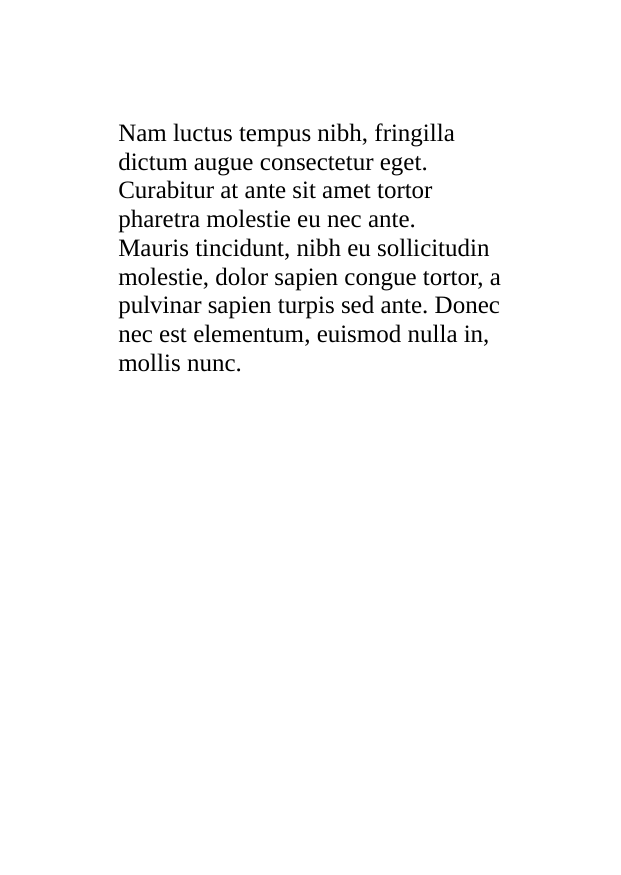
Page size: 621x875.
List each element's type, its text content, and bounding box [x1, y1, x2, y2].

text Nam luctus tempus nibh, fringilla dictum augue consectetur eget. [118, 118, 502, 176]
text Curabitur at ante sit amet tortor pharetra molestie eu nec ante. [118, 176, 502, 233]
text Mauris tincidunt, nibh eu sollicitudin molestie, dolor sapien congue tortor, a pulvinar sapien turpis sed ante. Donec nec est elementum, euismod nulla in, mollis nunc. [118, 233, 502, 377]
